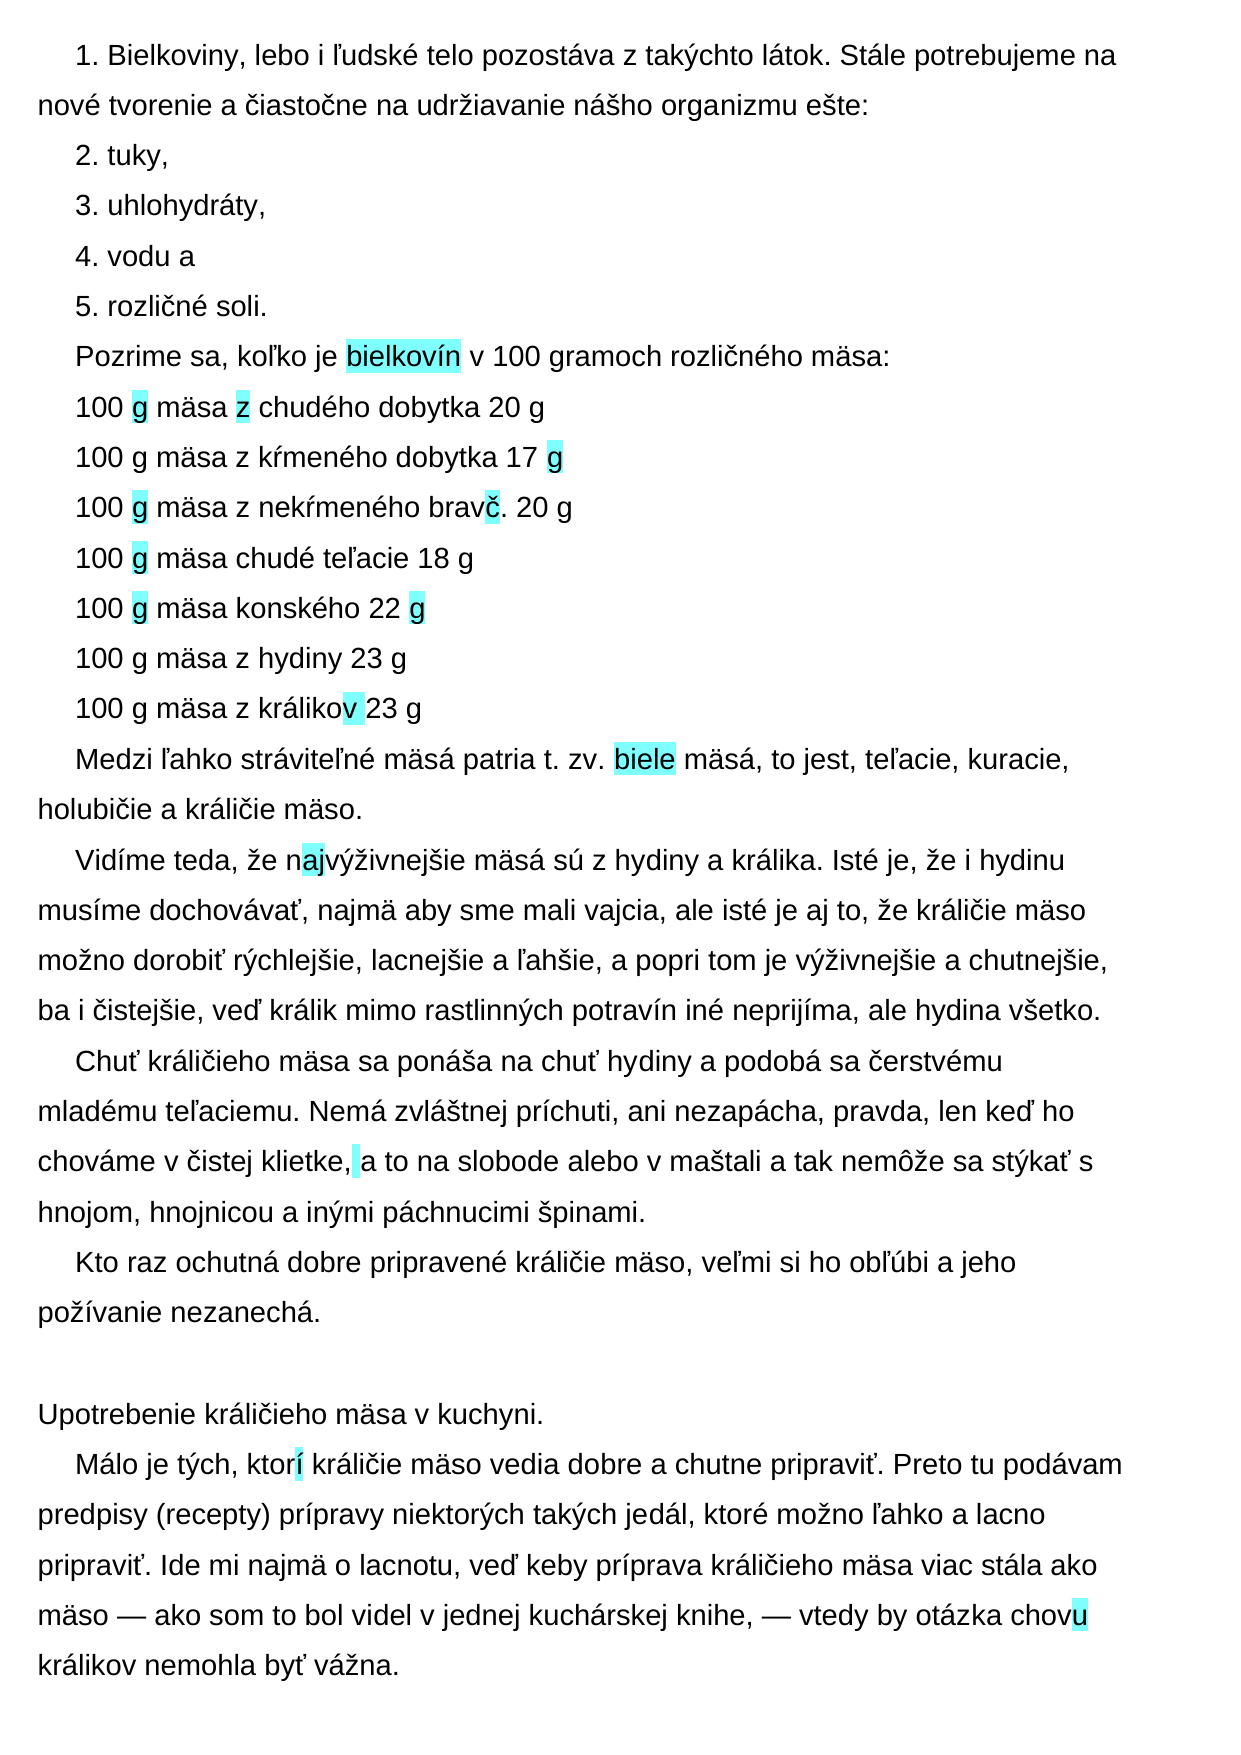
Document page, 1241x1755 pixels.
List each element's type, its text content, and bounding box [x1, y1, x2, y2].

text 100 g mäsa chudé teľacie 18 g [37, 541, 1130, 574]
text 100 g mäsa konského 22 g [37, 591, 1130, 624]
text 5. rozličné soli. [37, 289, 1130, 323]
text 2. tuky, [37, 138, 1130, 172]
text 100 g mäsa z hydiny 23 g [37, 641, 1130, 675]
text 4. vodu a [37, 239, 1130, 272]
text Vidíme teda, že najvýživnejšie mäsá sú z hy­diny a králika. Isté je, že i hydinu musíme dochovávať, najmä aby sme mali vajcia, ale isté je aj to, že králičie mäso možno dorobiť rýchlej­šie, lacnejšie a ľahšie, a popri tom je výživnejšie a chutnejšie, ba i čistejšie, veď králik mimo rastlinných potravín iné neprijíma, ale hydina všetko. [37, 842, 1130, 1027]
text Medzi ľahko stráviteľné mäsá patria t. zv. biele mäsá, to jest, teľacie, kuracie, holubičie a králičie mäso. [37, 742, 1130, 826]
text Pozrime sa, koľko je bielkovín v 100 gramoch rozličného mäsa: [37, 339, 1130, 373]
text 1. Bielkoviny, lebo i ľudské telo pozostáva z takýchto látok. Stále potrebujeme na nové tvorenie a čiastočne na udržiavanie nášho orga­nizmu ešte: [37, 37, 1130, 121]
text Chuť králičieho mäsa sa ponáša na chuť hy­diny a podobá sa čerstvému mladému teľacie­mu. Nemá zvláštnej príchuti, ani nezapácha, pravda, len keď ho chováme v čistej klietke, a to na slobode alebo v maštali a tak nemôže sa stýkať s hnojom, hnojnicou a inými páchnucimi špinami. [37, 1044, 1130, 1228]
text Málo je tých, ktorí králičie mäso vedia do­bre a chutne pripraviť. Preto tu podávam pred­pisy (recepty) prípravy niektorých takých je­dál, ktoré možno ľahko a lacno pripraviť. Ide mi najmä o lacnotu, veď keby príprava králičieho mäsa viac stála ako mäso — ako som to bol vi­del v jednej kuchárskej knihe, — vtedy by otáz­ka chovu králikov nemohla byť vážna. [37, 1447, 1130, 1682]
text Kto raz ochutná dobre pripravené králičie mäso, veľmi si ho obľúbi a jeho požívanie ne­zanechá. [37, 1245, 1130, 1329]
text 3. uhlohydráty, [37, 188, 1130, 222]
text Upotrebenie králičieho mäsa v kuchyni. [37, 1397, 1130, 1430]
text 100 g mäsa z chudého dobytka 20 g [37, 390, 1130, 423]
text 100 g mäsa z nekŕmeného bravč. 20 g [37, 490, 1130, 524]
text 100 g mäsa z králikov 23 g [37, 692, 1130, 725]
text 100 g mäsa z kŕmeného dobytka 17 g [37, 440, 1130, 473]
